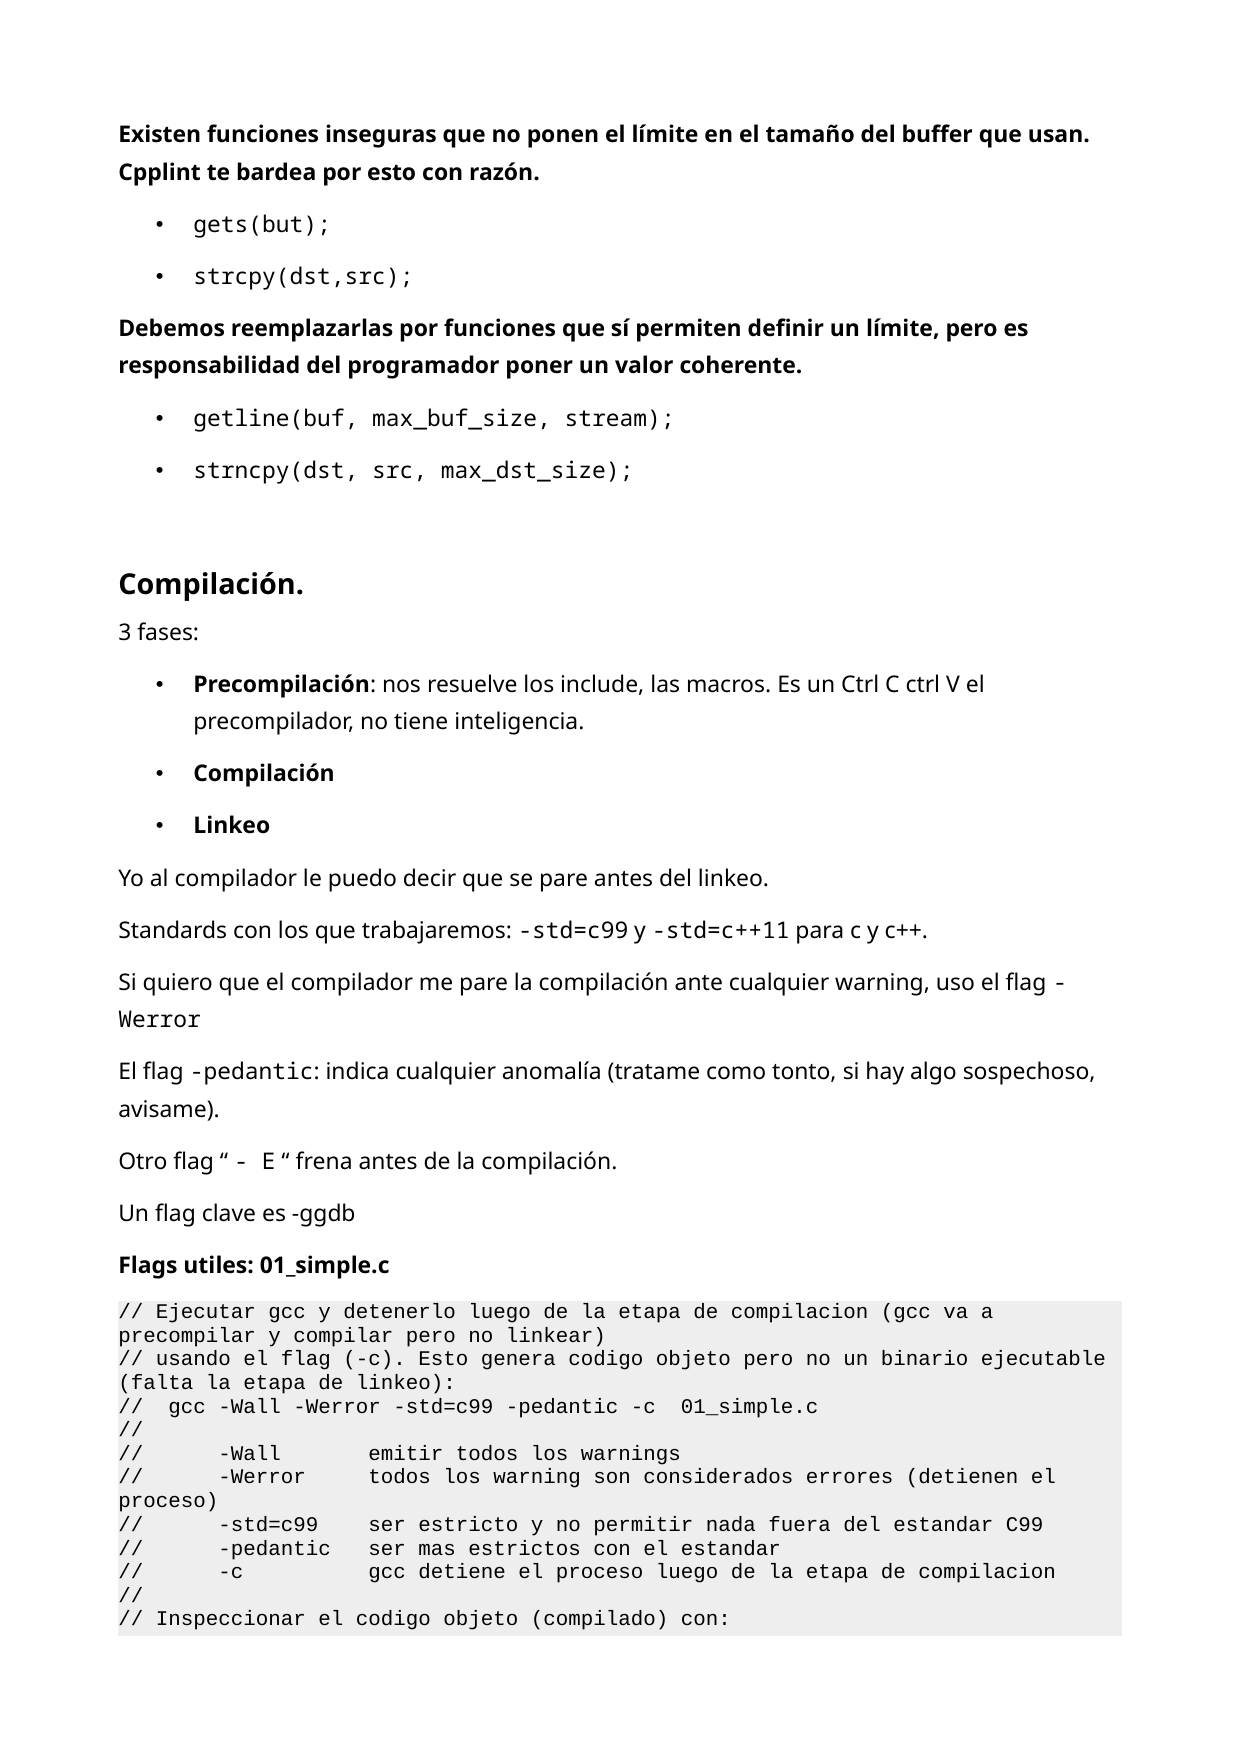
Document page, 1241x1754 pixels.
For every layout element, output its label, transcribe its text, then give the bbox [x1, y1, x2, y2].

text // -Werror todos los warning son considerados errores (detienen el proceso) [118, 1467, 1122, 1514]
text // -Wall emitir todos los warnings [118, 1443, 1122, 1467]
text Yo al compilador le puedo decir que se pare antes del linkeo. [118, 861, 1122, 893]
text 3 fases: [118, 616, 1122, 647]
text // Ejecutar gcc y detenerlo luego de la etapa de compilacion (gcc va a precompilar y compilar pero no linkear) [118, 1301, 1122, 1348]
text Si quiero que el compilador me pare la compilación ante cualquier warning, uso el flag -Werror [118, 966, 1122, 1034]
text El flag -pedantic: indica cualquier anomalía (tratame como tonto, si hay algo sospechoso, avisame). [118, 1055, 1122, 1124]
text // -pedantic ser mas estrictos con el estandar [118, 1537, 1122, 1561]
list strncpy(dst, src, max_dst_size); [156, 453, 1122, 485]
text // [118, 1419, 1122, 1443]
subtitle Compilación. [118, 564, 1122, 603]
text Flags utiles: 01_simple.c [118, 1249, 1122, 1280]
list Compilación [156, 757, 1122, 788]
text Standards con los que trabajaremos: -std=c99 y -std=c++11 para c y c++. [118, 913, 1122, 945]
text Un flag clave es -ggdb [118, 1197, 1122, 1228]
text Otro flag “ - E “ frena antes de la compilación. [118, 1145, 1122, 1176]
list Linkeo [156, 809, 1122, 841]
list gets(but); [156, 208, 1122, 239]
text // [118, 1585, 1122, 1608]
text // usando el flag (-c). Esto genera codigo objeto pero no un binario ejecutable (falta la etapa de linkeo): [118, 1348, 1122, 1396]
list Precompilación: nos resuelve los include, las macros. Es un Ctrl C ctrl V el precompilador, no tiene inteligencia. [156, 668, 1122, 736]
text // gcc -Wall -Werror -std=c99 -pedantic -c 01_simple.c [118, 1396, 1122, 1419]
list strcpy(dst,src); [156, 260, 1122, 291]
list getline(buf, max_buf_size, stream); [156, 401, 1122, 433]
text // Inspeccionar el codigo objeto (compilado) con: [118, 1608, 1122, 1632]
text Existen funciones inseguras que no ponen el límite en el tamaño del buffer que usan. Cpplint te bardea por esto con razón. [118, 118, 1122, 187]
text // -std=c99 ser estricto y no permitir nada fuera del estandar C99 [118, 1514, 1122, 1537]
text // -c gcc detiene el proceso luego de la etapa de compilacion [118, 1561, 1122, 1585]
text Debemos reemplazarlas por funciones que sí permiten definir un límite, pero es responsabilidad del programador poner un valor coherente. [118, 312, 1122, 381]
